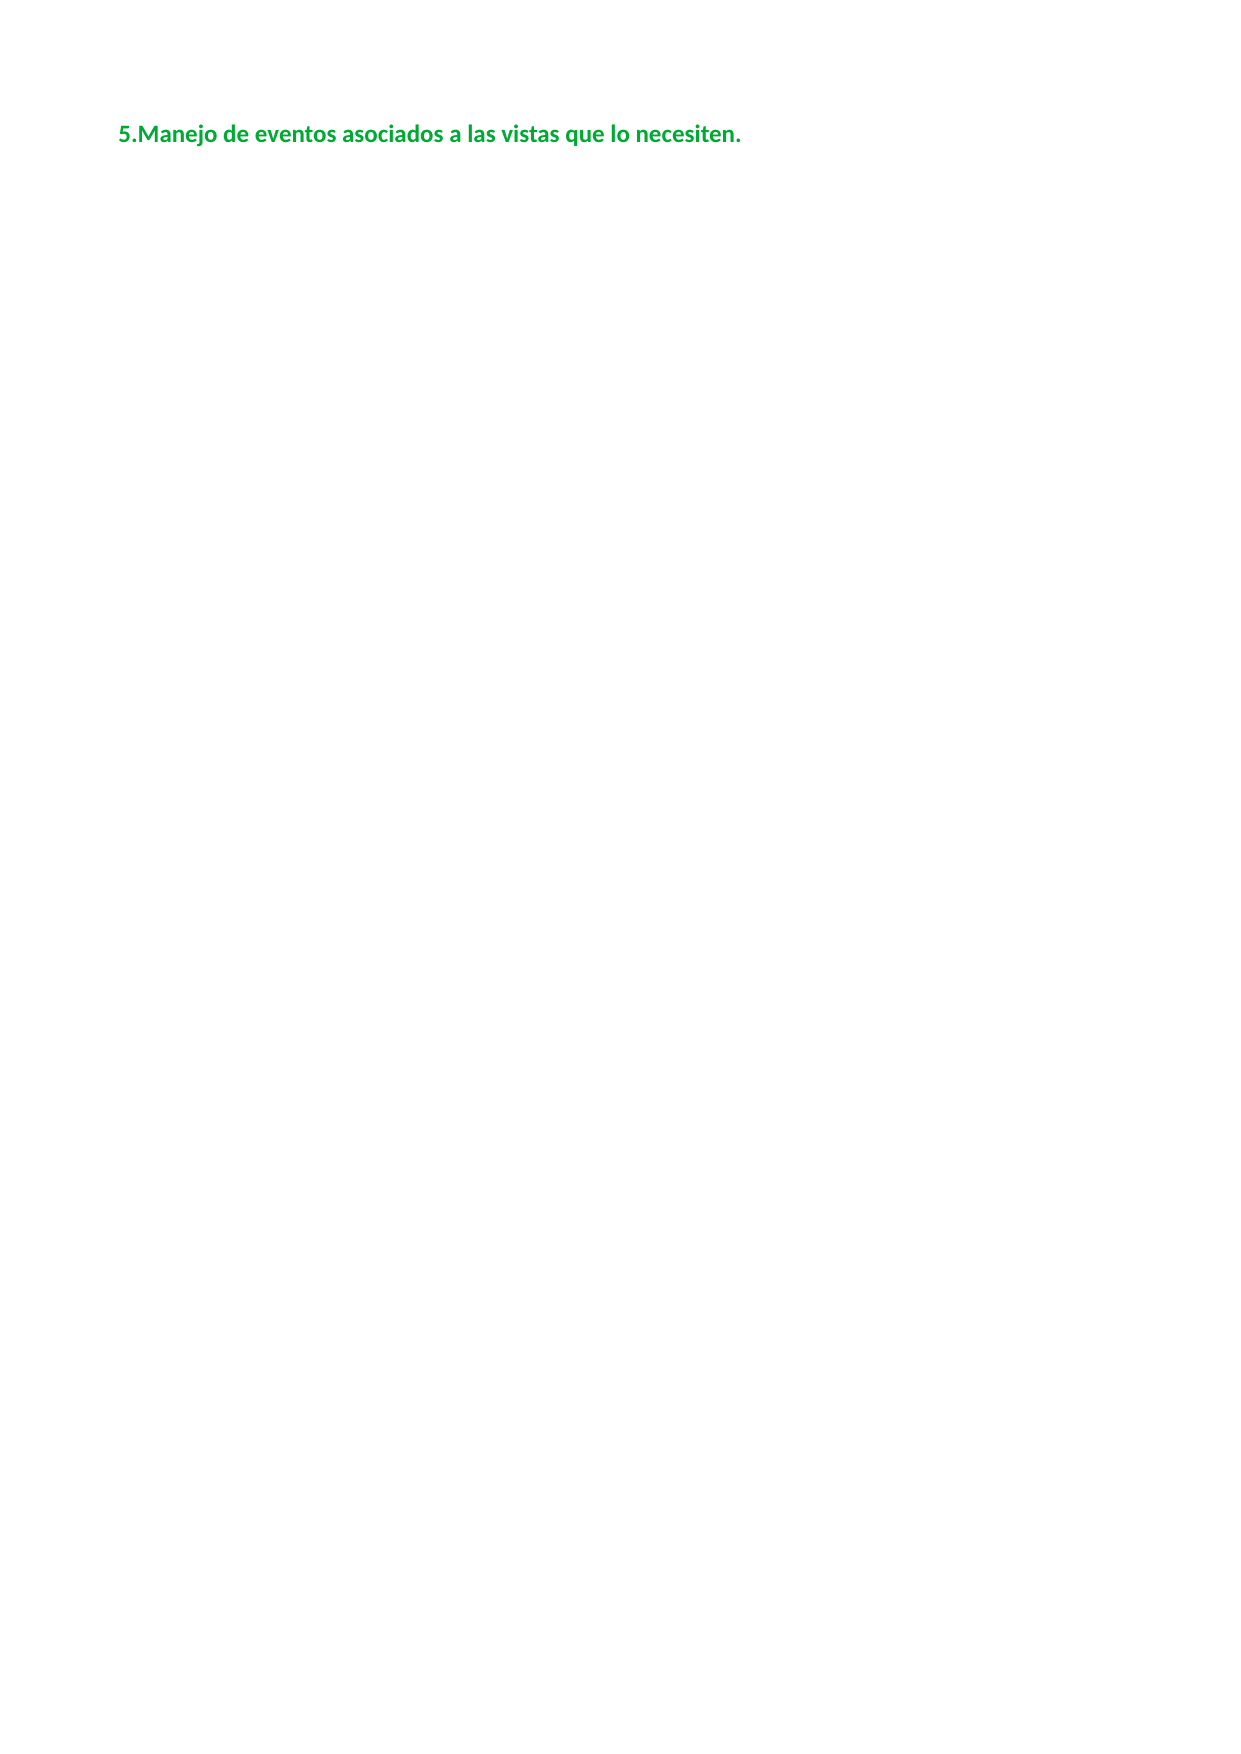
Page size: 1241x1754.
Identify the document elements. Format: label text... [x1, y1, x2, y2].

text 5.Manejo de eventos asociados a las vistas que lo necesiten. [118, 118, 1122, 149]
